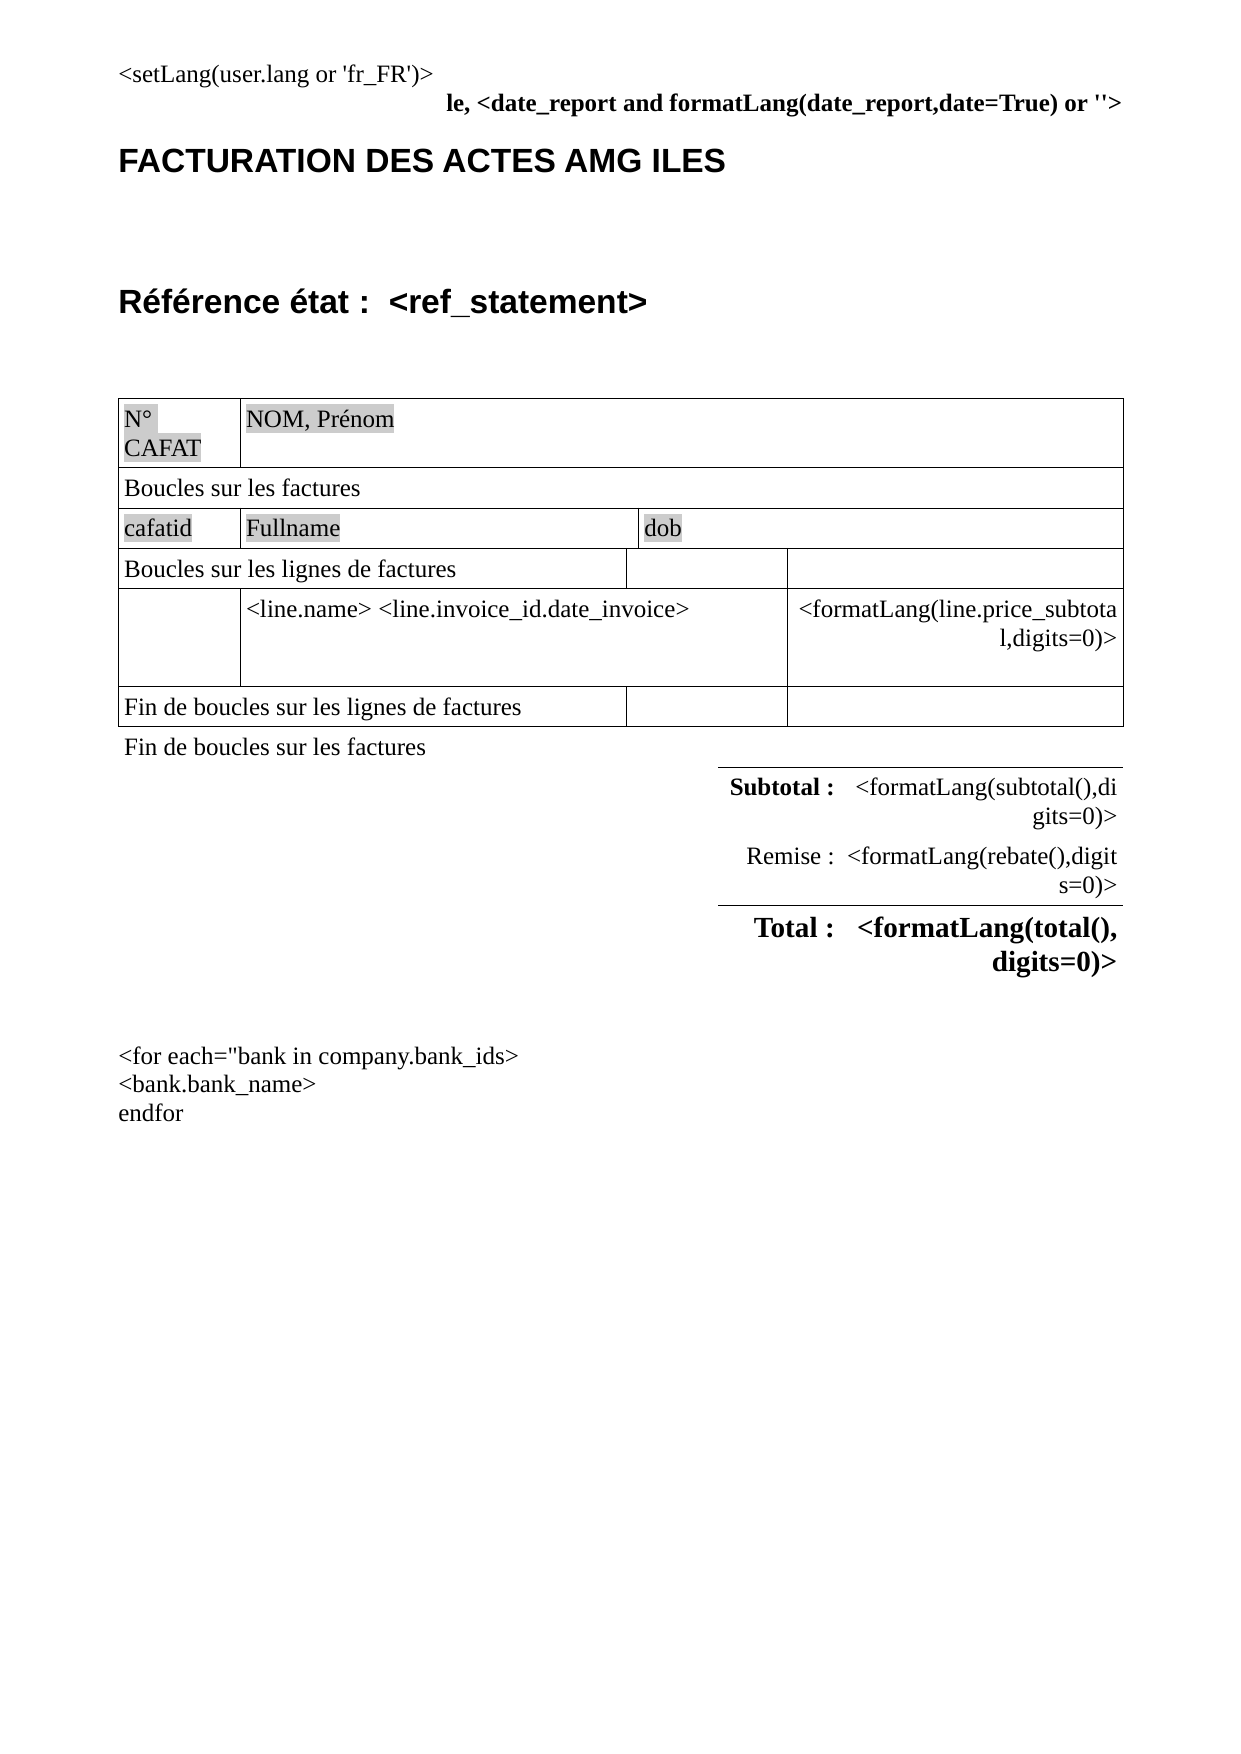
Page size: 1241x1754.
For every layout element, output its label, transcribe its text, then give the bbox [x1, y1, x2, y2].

table_cell [118, 836, 718, 905]
table_cell <line.name> <line.invoice_id.date_invoice> [241, 589, 787, 686]
table_cell [627, 687, 787, 726]
table_cell Boucles sur les lignes de factures [119, 549, 626, 588]
table_cell cafatid [119, 509, 240, 548]
table_cell dob [639, 509, 1123, 548]
table_header N° CAFAT [119, 399, 240, 467]
table_cell <formatLang(line.price_subtotal,digits=0)> [788, 589, 1123, 686]
table_cell <formatLang(rebate(),digits=0)> [840, 836, 1123, 905]
table_cell [119, 589, 240, 686]
table_cell Boucles sur les factures [119, 468, 1123, 508]
table_cell [118, 905, 718, 983]
table_cell Fin de boucles sur les lignes de factures [119, 687, 626, 726]
table_cell [627, 549, 787, 588]
text <for each="bank in company.bank_ids> [118, 1041, 1122, 1069]
table_cell [118, 767, 718, 836]
table_cell <formatLang(subtotal(),digits=0)> [840, 768, 1123, 836]
table_cell <formatLang(total(),digits=0)> [840, 906, 1123, 983]
table_cell Fin de boucles sur les factures [118, 727, 1123, 767]
table_cell Total : [718, 906, 840, 983]
text <bank.bank_name> [118, 1069, 1122, 1098]
table_cell [788, 687, 1123, 726]
table_header NOM, Prénom [241, 399, 1123, 467]
table_cell Fullname [241, 509, 638, 548]
subtitle Référence état : <ref_statement> [118, 282, 1122, 321]
text le, <date_report and formatLang(date_report,date=True) or ''> [118, 88, 1122, 117]
subtitle FACTURATION DES ACTES AMG ILES [118, 141, 1122, 180]
table_cell Remise : [718, 836, 840, 905]
table_cell Subtotal : [718, 768, 840, 836]
text <setLang(user.lang or 'fr_FR')> [118, 59, 1122, 88]
text endfor [118, 1098, 1122, 1127]
table_cell [788, 549, 1123, 588]
